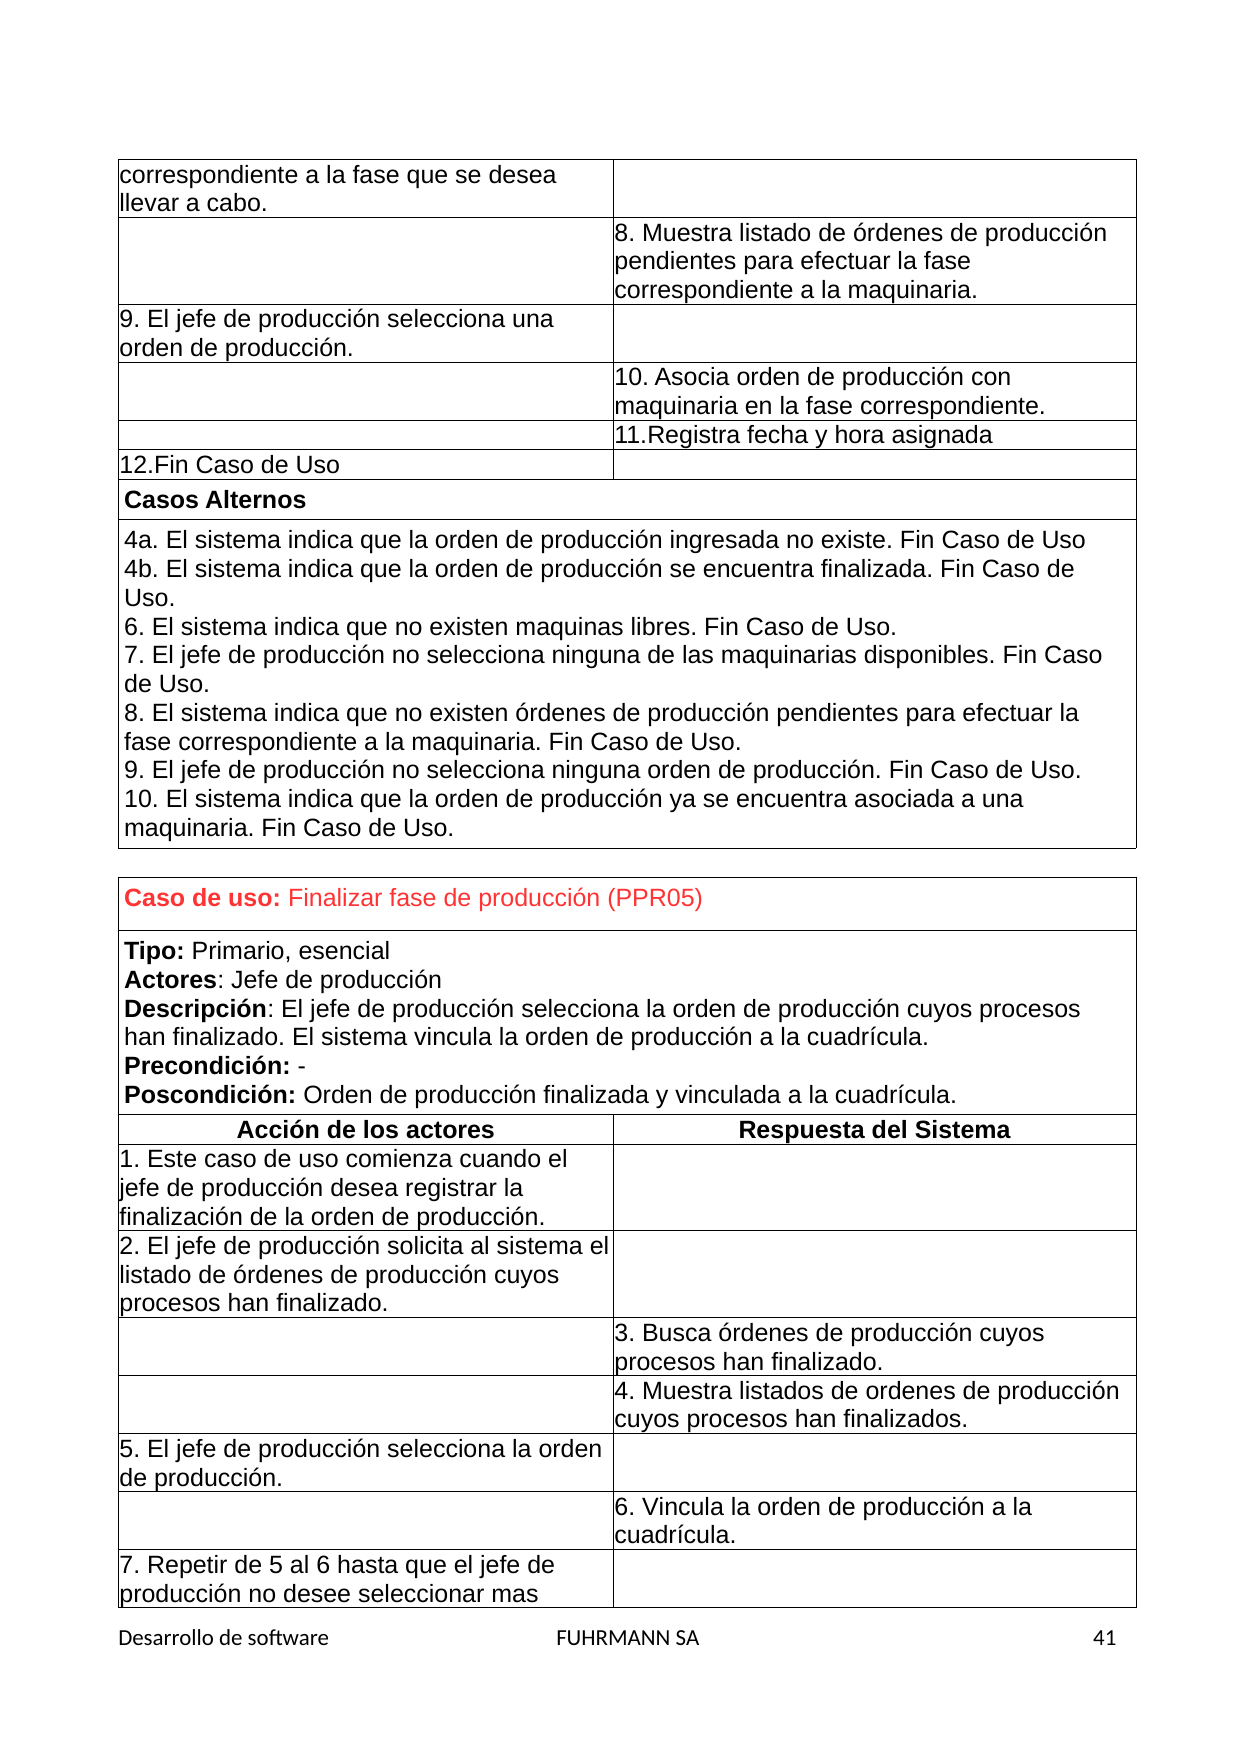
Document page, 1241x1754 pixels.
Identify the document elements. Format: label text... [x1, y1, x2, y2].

table_cell [614, 1231, 1136, 1317]
table_cell 9. El jefe de producción selecciona una orden de producción. [119, 305, 613, 362]
table_cell [119, 1376, 613, 1433]
table_cell Acción de los actores [119, 1115, 613, 1144]
table_cell [119, 421, 613, 449]
table_header Caso de uso: Finalizar fase de producción (PPR05) [119, 878, 1136, 930]
table_cell 12.Fin Caso de Uso [119, 450, 613, 478]
table_cell 7. Repetir de 5 al 6 hasta que el jefe de producción no desee seleccionar mas [119, 1550, 613, 1607]
table_cell 10. Asocia orden de producción con maquinaria en la fase correspondiente. [614, 363, 1136, 420]
table_cell Casos Alternos [119, 480, 1136, 519]
table_cell [614, 450, 1136, 478]
table_cell [614, 160, 1136, 217]
table_cell 6. Vincula la orden de producción a la cuadrícula. [614, 1492, 1136, 1549]
table_cell Respuesta del Sistema [614, 1115, 1136, 1144]
table_cell 2. El jefe de producción solicita al sistema el listado de órdenes de producción cuyos procesos han finalizado. [119, 1231, 613, 1317]
table_cell correspondiente a la fase que se desea llevar a cabo. [119, 160, 613, 217]
table_cell 8. Muestra listado de órdenes de producción pendientes para efectuar la fase correspondiente a la maquinaria. [614, 218, 1136, 304]
table_cell 1. Este caso de uso comienza cuando el jefe de producción desea registrar la finalización de la orden de producción. [119, 1145, 613, 1230]
table_cell [614, 1550, 1136, 1607]
table_cell 5. El jefe de producción selecciona la orden de producción. [119, 1434, 613, 1491]
table_cell 4. Muestra listados de ordenes de producción cuyos procesos han finalizados. [614, 1376, 1136, 1433]
table_cell [119, 1492, 613, 1549]
table_cell Tipo: Primario, esencial Actores: Jefe de producción Descripción: El jefe de producción selecciona la orden de producción cuyos procesos han finalizado. El sistema vincula la orden de producción a la cuadrícula. Precondición: - Poscondición: Orden de producción finalizada y vinculada a la cuadrícula. [119, 931, 1136, 1114]
table_cell [119, 1318, 613, 1375]
table_cell [614, 1434, 1136, 1491]
table_cell [119, 218, 613, 304]
table_cell [614, 305, 1136, 362]
table_cell 4a. El sistema indica que la orden de producción ingresada no existe. Fin Caso de Uso 4b. El sistema indica que la orden de producción se encuentra finalizada. Fin Caso de Uso. 6. El sistema indica que no existen maquinas libres. Fin Caso de Uso. 7. El jefe de producción no selecciona ninguna de las maquinarias disponibles. Fin Caso de Uso. 8. El sistema indica que no existen órdenes de producción pendientes para efectuar la fase correspondiente a la maquinaria. Fin Caso de Uso. 9. El jefe de producción no selecciona ninguna orden de producción. Fin Caso de Uso. 10. El sistema indica que la orden de producción ya se encuentra asociada a una maquinaria. Fin Caso de Uso. [119, 520, 1136, 847]
table_cell [119, 363, 613, 420]
table_cell 3. Busca órdenes de producción cuyos procesos han finalizado. [614, 1318, 1136, 1375]
table_cell 11.Registra fecha y hora asignada [614, 421, 1136, 449]
table_cell [614, 1145, 1136, 1230]
